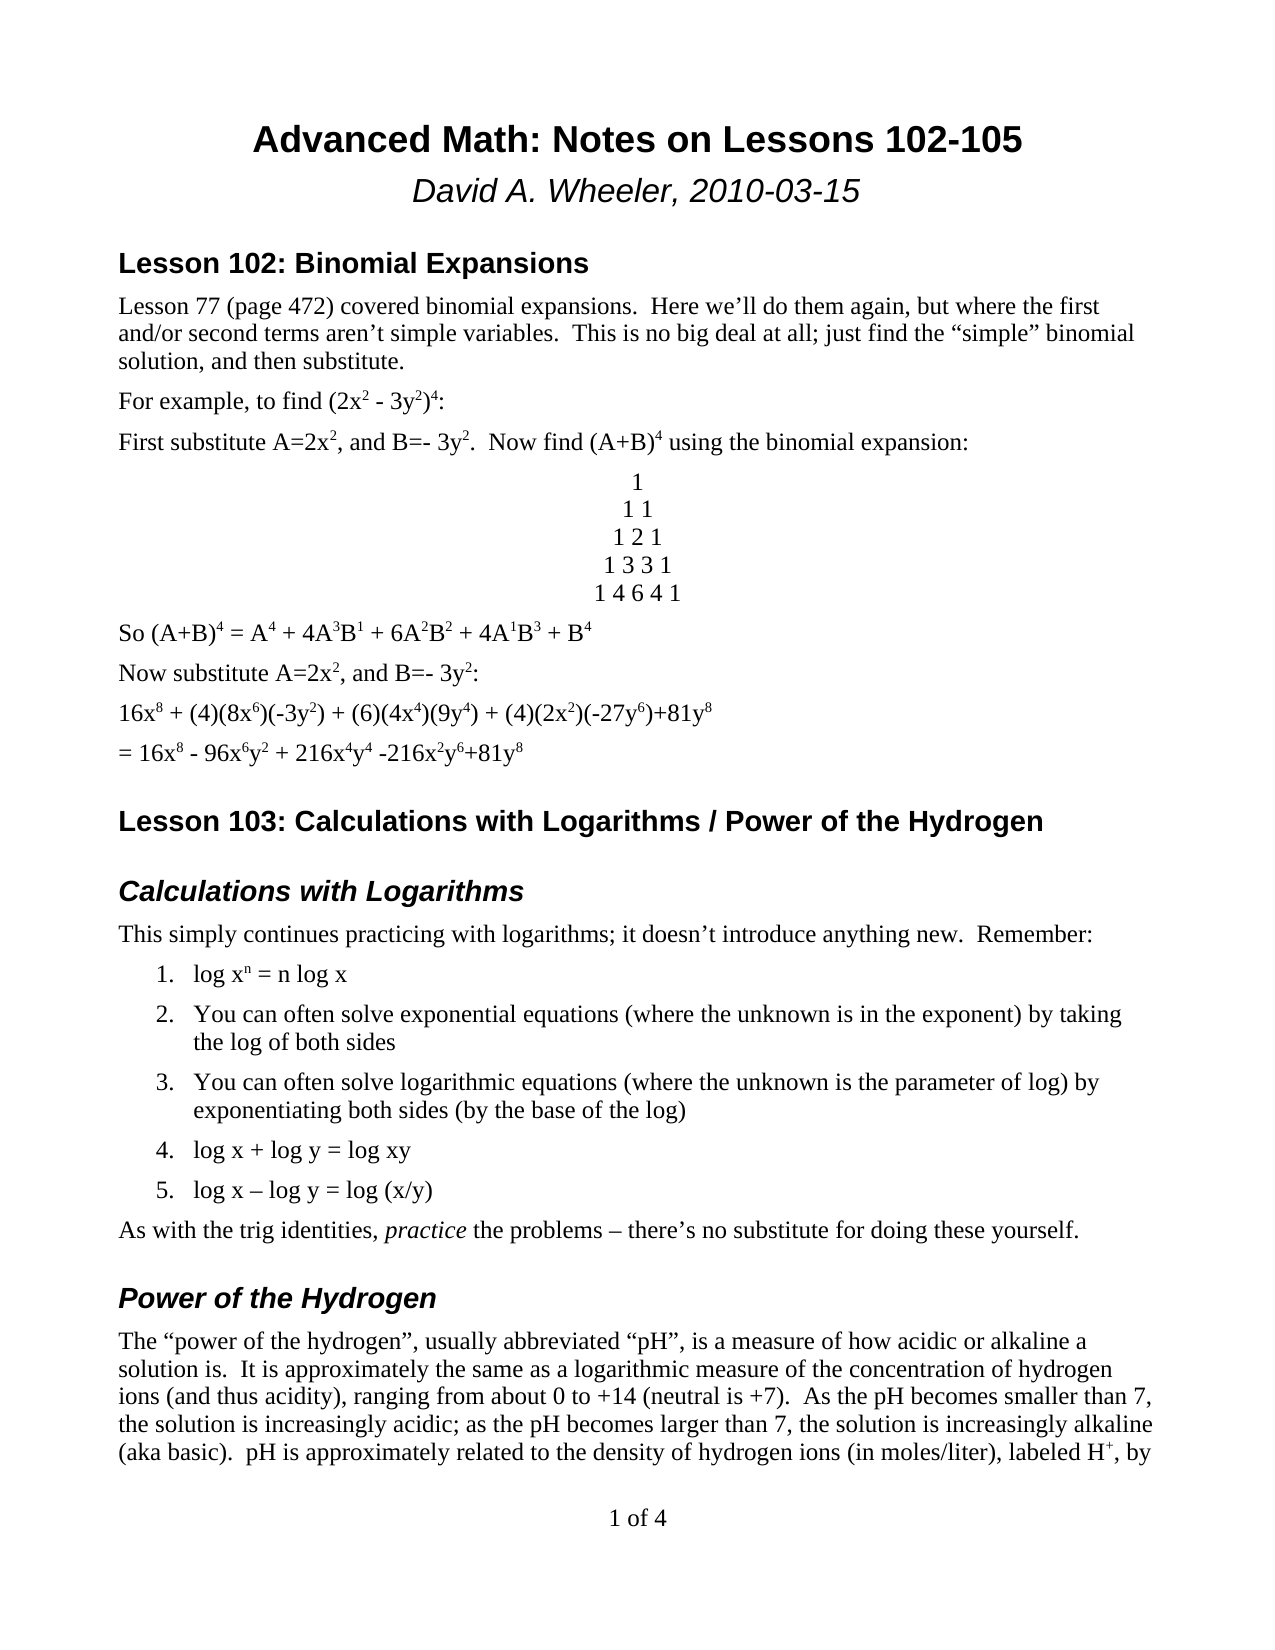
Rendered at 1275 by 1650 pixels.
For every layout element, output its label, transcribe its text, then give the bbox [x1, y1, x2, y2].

text Now substitute A=2x2, and B=- 3y2: [118, 659, 1157, 687]
text 1 1 1 1 2 1 1 3 3 1 1 4 6 4 1 [118, 468, 1157, 606]
subtitle Lesson 103: Calculations with Logarithms / Power of the Hydrogen [118, 805, 1157, 837]
list log x + log y = log xy [156, 1136, 1157, 1164]
subtitle David A. Wheeler, 2010-03-15 [118, 172, 1157, 210]
subtitle Power of the Hydrogen [118, 1282, 1157, 1314]
subtitle Calculations with Logarithms [118, 875, 1157, 907]
list log xn = n log x [156, 960, 1157, 988]
title Advanced Math: Notes on Lessons 102-105 [118, 118, 1157, 160]
list You can often solve exponential equations (where the unknown is in the exponent) by taking the log of both sides [156, 1000, 1157, 1056]
text First substitute A=2x2, and B=- 3y2. Now find (A+B)4 using the binomial expansion: [118, 428, 1157, 455]
text For example, to find (2x2 - 3y2)4: [118, 387, 1157, 415]
text So (A+B)4 = A4 + 4A3B1 + 6A2B2 + 4A1B3 + B4 [118, 619, 1157, 647]
text = 16x8 - 96x6y2 + 216x4y4 -216x2y6+81y8 [118, 739, 1157, 767]
list You can often solve logarithmic equations (where the unknown is the parameter of log) by exponentiating both sides (by the base of the log) [156, 1068, 1157, 1124]
subtitle Lesson 102: Binomial Expansions [118, 247, 1157, 279]
list log x – log y = log (x/y) [156, 1176, 1157, 1204]
text 16x8 + (4)(8x6)(-3y2) + (6)(4x4)(9y4) + (4)(2x2)(-27y6)+81y8 [118, 699, 1157, 727]
text Lesson 77 (page 472) covered binomial expansions. Here we’ll do them again, but where the first and/or second terms aren’t simple variables. This is no big deal at all; just find the “simple” binomial solution, and then substitute. [118, 292, 1157, 375]
text This simply continues practicing with logarithms; it doesn’t introduce anything new. Remember: [118, 920, 1157, 948]
text As with the trig identities, practice the problems – there’s no substitute for doing these yourself. [118, 1217, 1157, 1244]
text The “power of the hydrogen”, usually abbreviated “pH”, is a measure of how acidic or alkaline a solution is. It is approximately the same as a logarithmic measure of the concentration of hydrogen ions (and thus acidity), ranging from about 0 to +14 (neutral is +7). As the pH becomes smaller than 7, the solution is increasingly acidic; as the pH becomes larger than 7, the solution is increasingly alkaline (aka basic). pH is approximately related to the density of hydrogen ions (in moles/liter), labeled H+, by [118, 1327, 1157, 1466]
